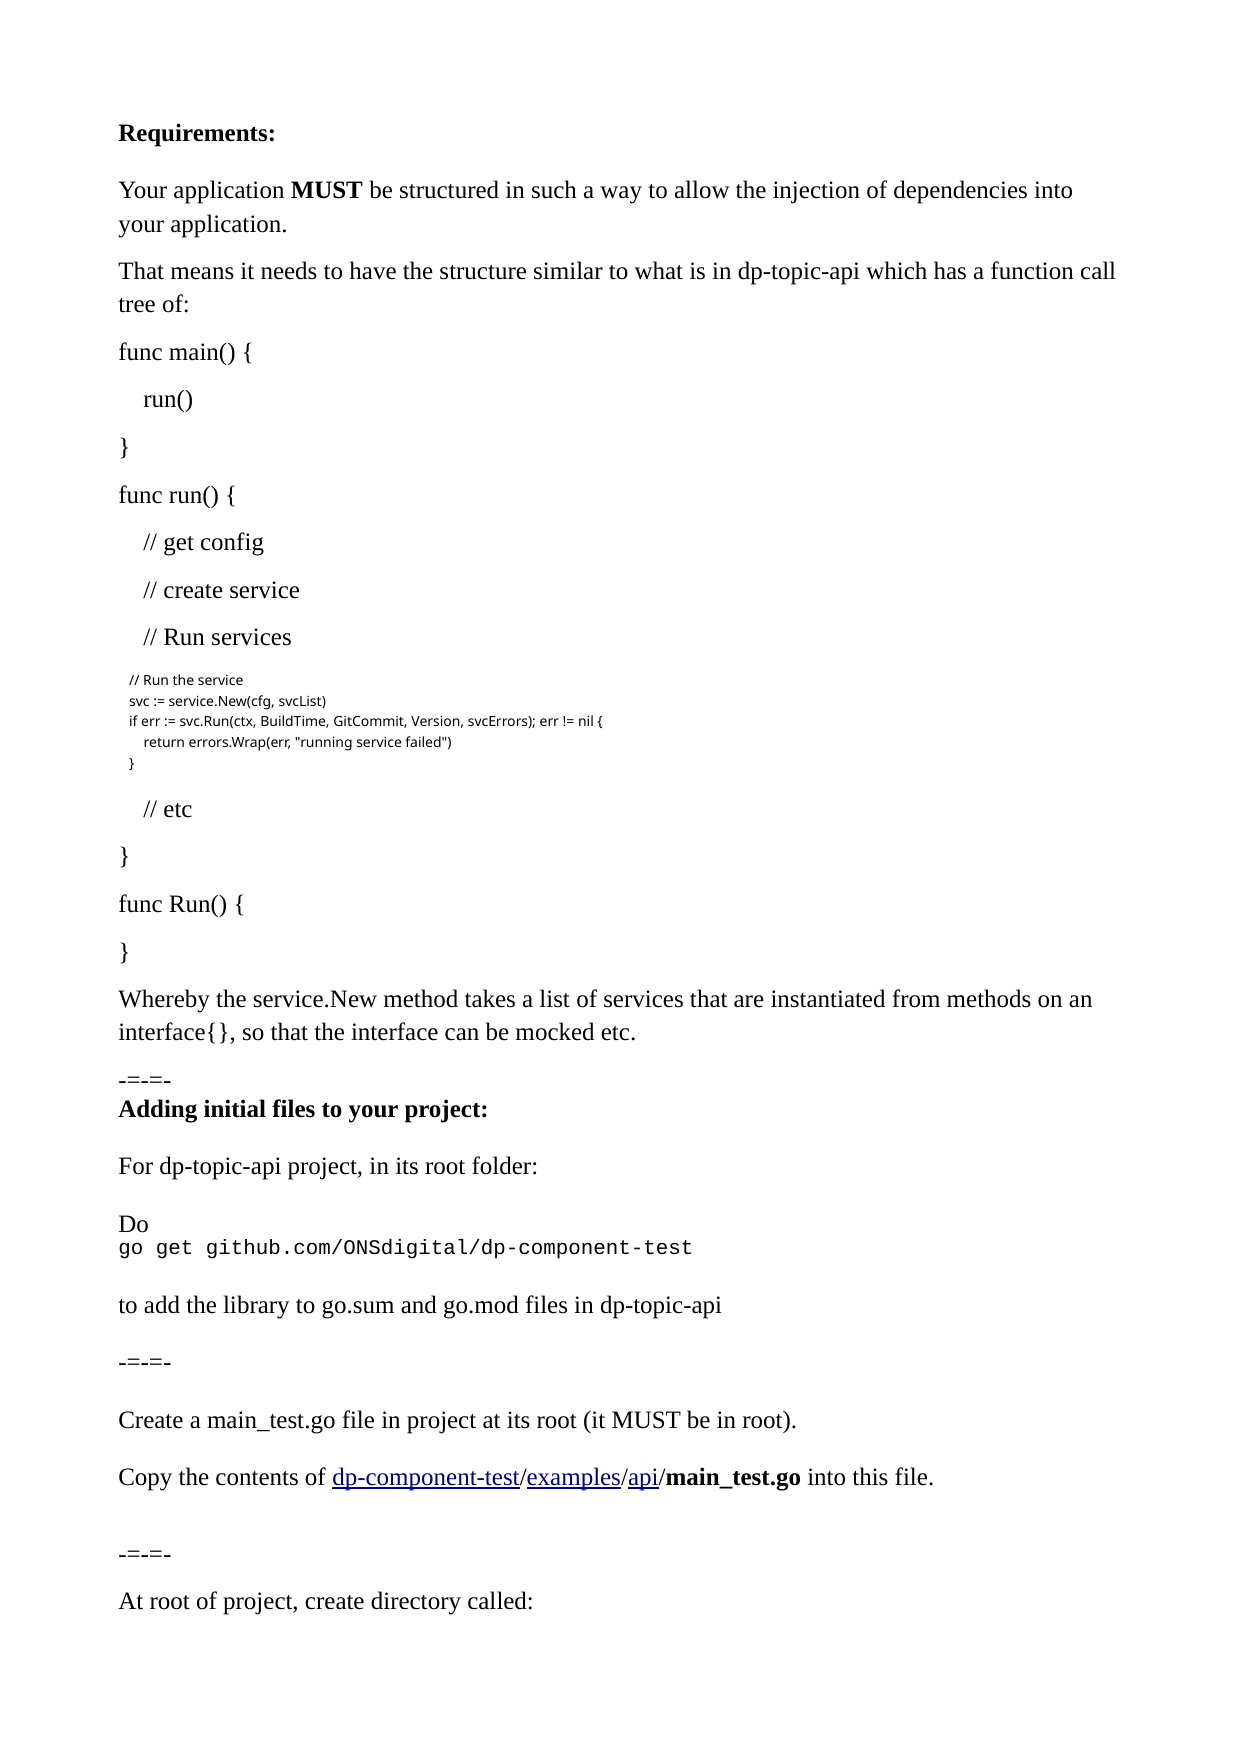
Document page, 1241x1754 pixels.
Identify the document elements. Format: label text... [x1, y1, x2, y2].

text to add the library to go.sum and go.mod files in dp-topic-api [118, 1290, 1122, 1318]
text -=-=- [118, 1539, 1122, 1567]
text // etc [118, 794, 1122, 823]
text For dp-topic-api project, in its root folder: [118, 1151, 1122, 1180]
text func run() { [118, 480, 1122, 508]
text Do [118, 1209, 1122, 1237]
text } [118, 432, 1122, 461]
text That means it needs to have the structure similar to what is in dp-topic-api which has a function call tree of: [118, 256, 1122, 318]
text } [118, 752, 1122, 773]
text -=-=- [118, 1065, 1122, 1094]
text return errors.Wrap(err, "running service failed") [118, 731, 1122, 752]
text // Run services [118, 622, 1122, 651]
text func Run() { [118, 889, 1122, 918]
text -=-=- [118, 1347, 1122, 1376]
text if err := svc.Run(ctx, BuildTime, GitCommit, Version, svcErrors); err != nil { [118, 710, 1122, 731]
text Requirements: [118, 118, 1122, 147]
text func main() { [118, 337, 1122, 366]
text // Run the service [118, 670, 1122, 689]
text run() [118, 384, 1122, 413]
text svc := service.New(cfg, svcList) [118, 689, 1122, 710]
text Whereby the service.New method takes a list of services that are instantiated from methods on an interface{}, so that the interface can be mocked etc. [118, 984, 1122, 1046]
text go get github.com/ONSdigital/dp-component-test [118, 1237, 1122, 1261]
text } [118, 937, 1122, 965]
text Your application MUST be structured in such a way to allow the injection of dependencies into your application. [118, 176, 1122, 237]
text Copy the contents of dp-component-test/examples/api/main_test.go into this file. [118, 1462, 1122, 1491]
text // create service [118, 575, 1122, 604]
text At root of project, create directory called: [118, 1586, 1122, 1615]
text // get config [118, 527, 1122, 556]
text Adding initial files to your project: [118, 1094, 1122, 1122]
text Create a main_test.go file in project at its root (it MUST be in root). [118, 1405, 1122, 1433]
text } [118, 841, 1122, 870]
